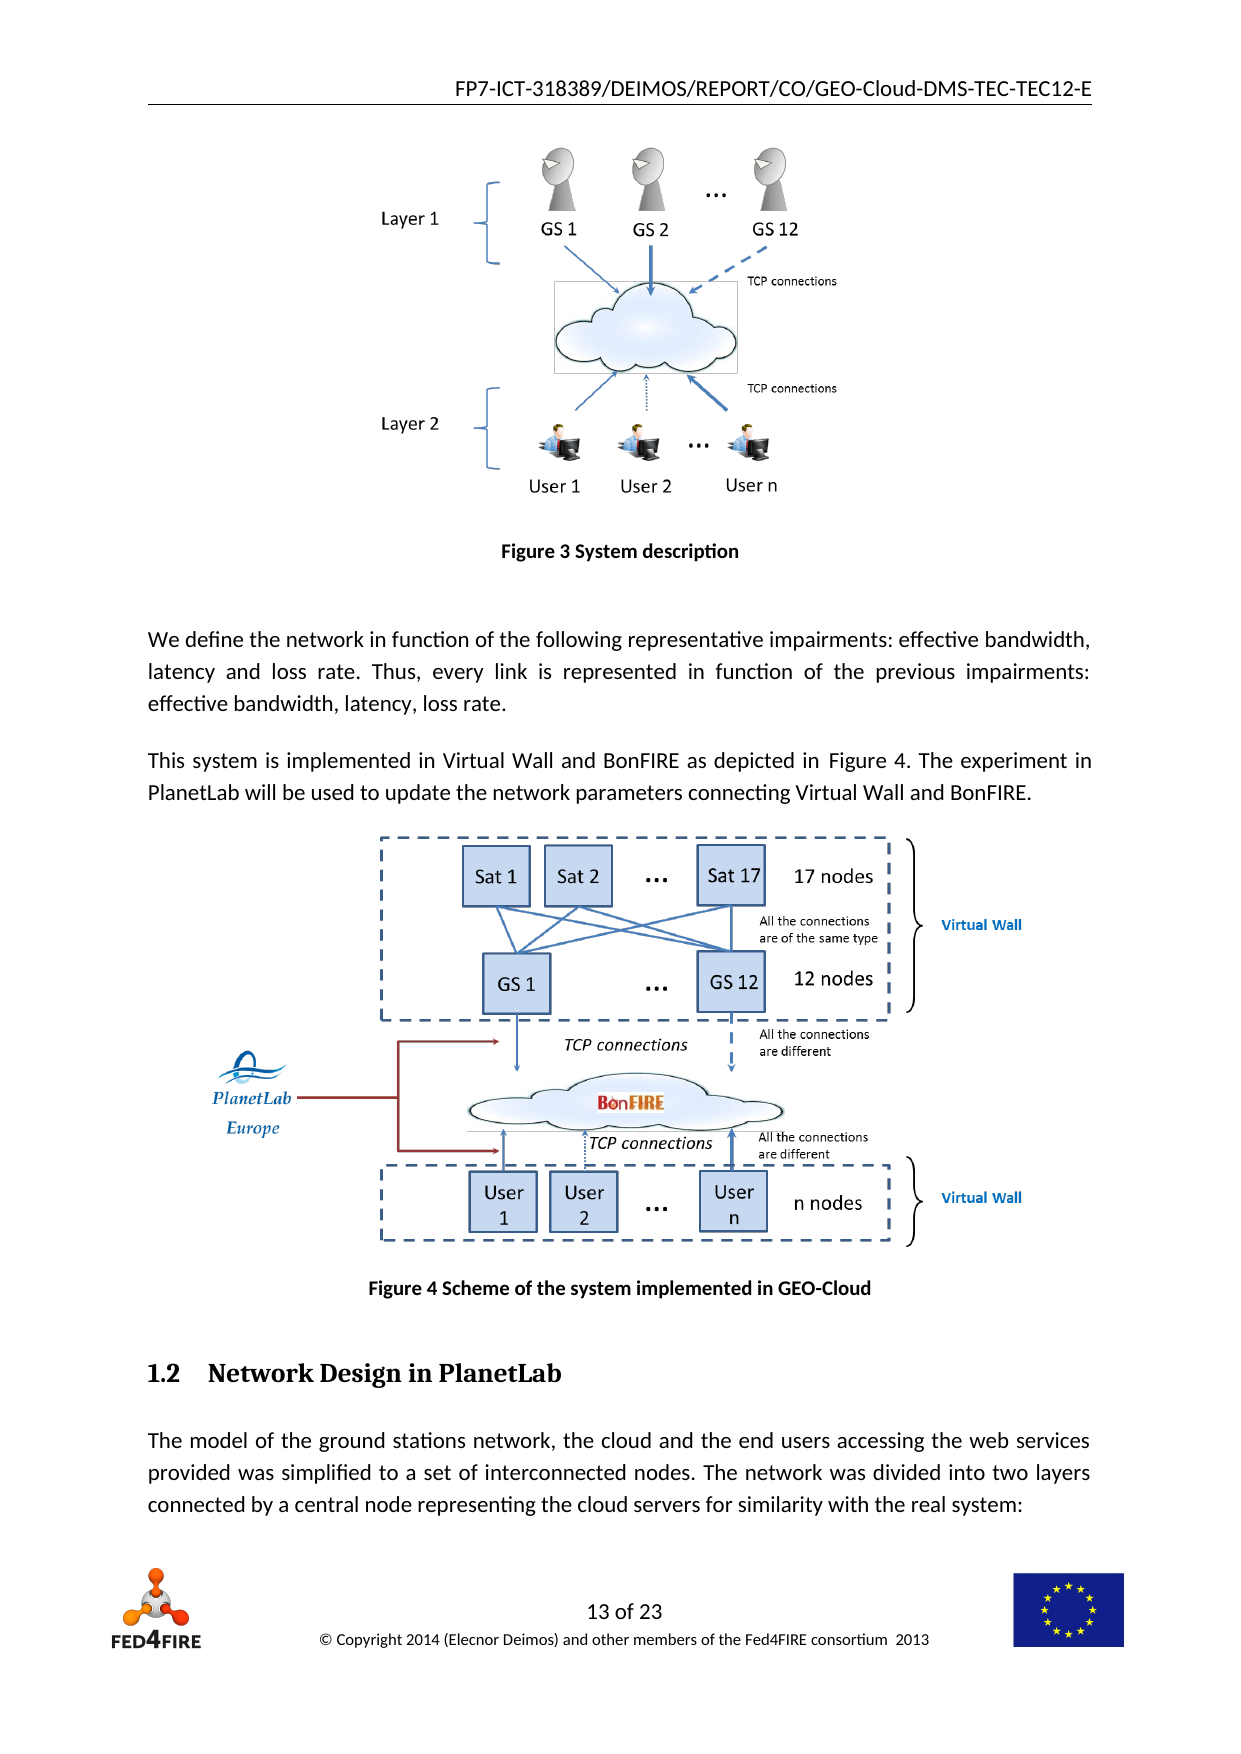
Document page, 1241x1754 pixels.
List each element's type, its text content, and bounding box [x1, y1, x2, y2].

subtitle Network Design in PlanetLab [148, 1358, 1092, 1389]
text This system is implemented in Virtual Wall and BonFIRE as depicted in Figure 4. The experiment in PlanetLab will be used to update the network parameters connecting Virtual Wall and BonFIRE. [148, 746, 1092, 807]
text Figure 3 System description [148, 538, 1092, 564]
text We define the network in function of the following representative impairments: effective bandwidth, latency and loss rate. Thus, every link is represented in function of the previous impairments: effective bandwidth, latency, loss rate. [148, 625, 1092, 717]
text The model of the ground stations network, the cloud and the end users accessing the web services provided was simplified to a set of interconnected nodes. The network was divided into two layers connected by a central node representing the cloud servers for similarity with the real system: [148, 1426, 1092, 1518]
text Figure 4 Scheme of the system implemented in GEO-Cloud [148, 1276, 1092, 1301]
